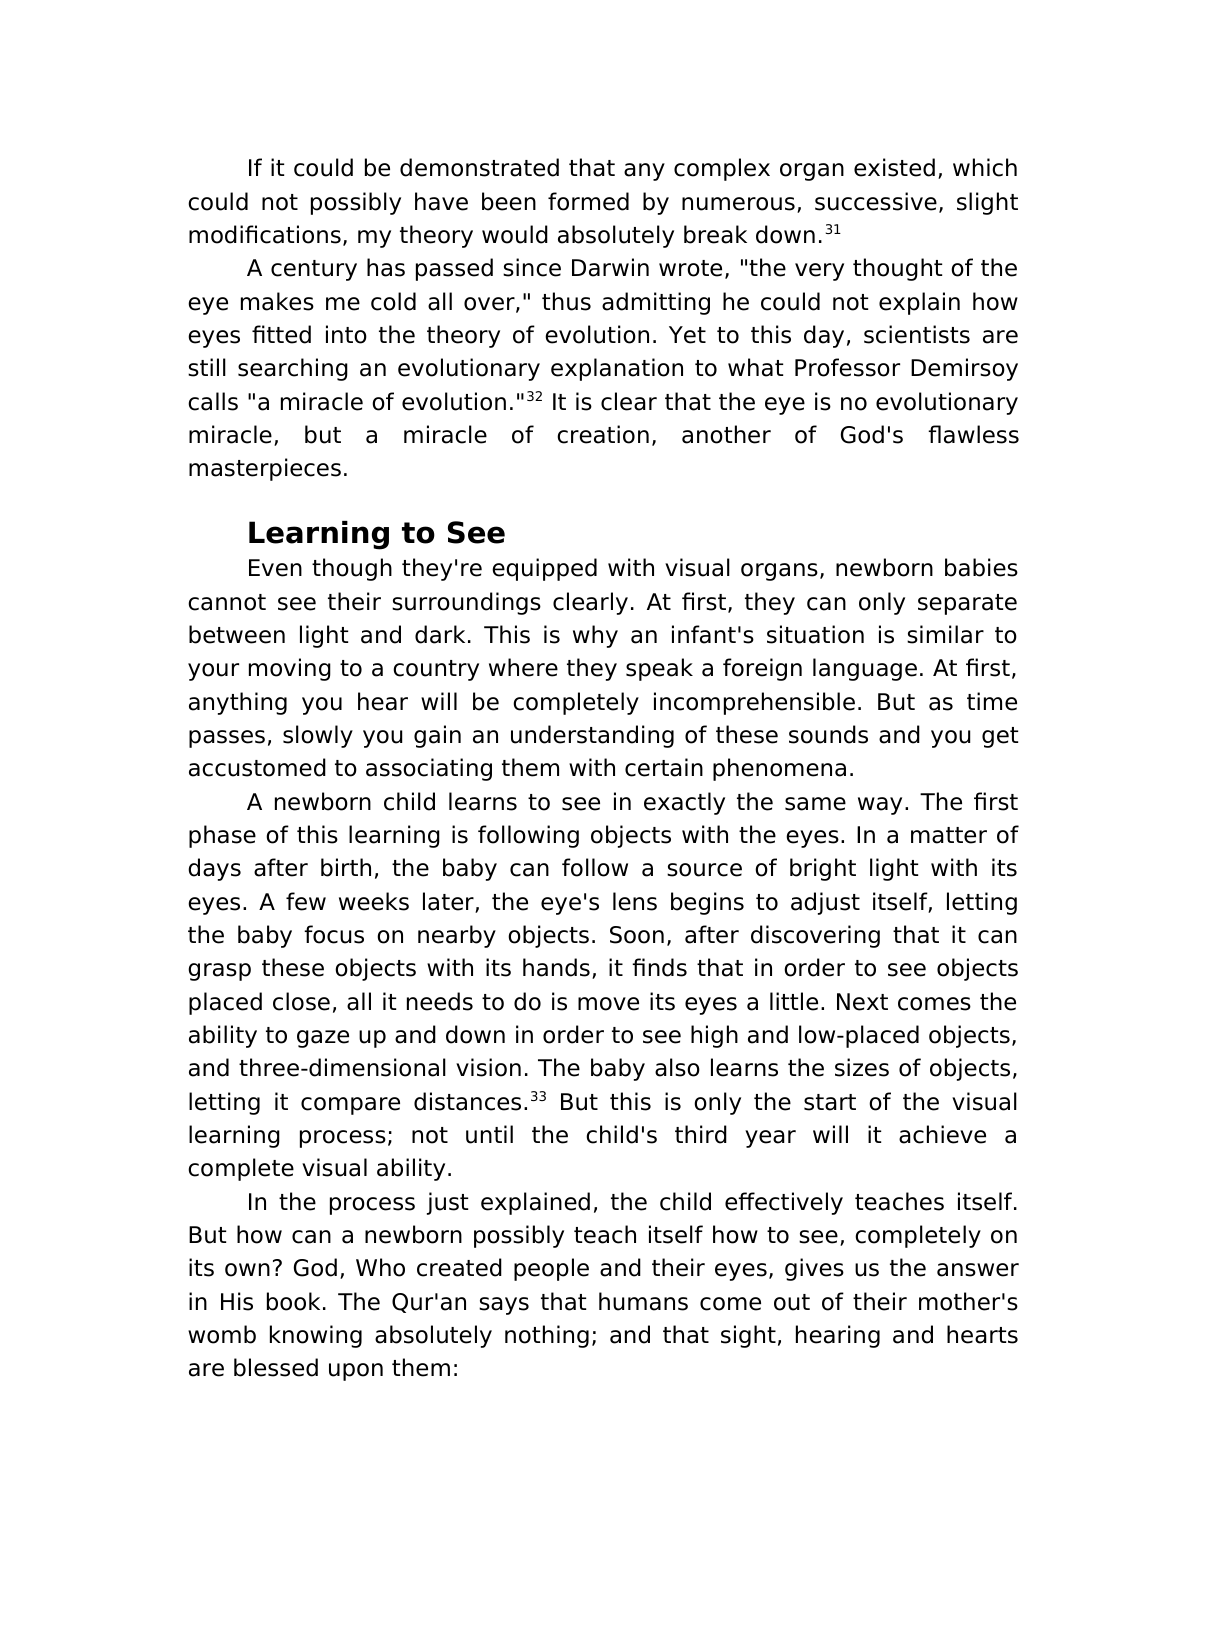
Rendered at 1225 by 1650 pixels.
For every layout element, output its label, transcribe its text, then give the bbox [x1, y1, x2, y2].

text Even though they're equipped with visual organs, newborn babies cannot see their surroundings clearly. At first, they can only separate between light and dark. This is why an infant's situation is similar to your moving to a country where they speak a foreign language. At first, anything you hear will be completely incomprehensible. But as time passes, slowly you gain an understanding of these sounds and you get accustomed to associating them with certain phenomena. [187, 550, 1020, 783]
text In the process just explained, the child effectively teaches itself. But how can a newborn possibly teach itself how to see, completely on its own? God, Who created people and their eyes, gives us the answer in His book. The Qur'an says that humans come out of their mother's womb knowing absolutely nothing; and that sight, hearing and hearts are blessed upon them: [187, 1183, 1020, 1383]
text A newborn child learns to see in exactly the same way. The first phase of this learning is following objects with the eyes. In a matter of days after birth, the baby can follow a source of bright light with its eyes. A few weeks later, the eye's lens begins to adjust itself, letting the baby focus on nearby objects. Soon, after discovering that it can grasp these objects with its hands, it finds that in order to see objects placed close, all it needs to do is move its eyes a little. Next comes the ability to gaze up and down in order to see high and low-placed objects, and three-dimensional vision. The baby also learns the sizes of objects, letting it compare distances.33 But this is only the start of the visual learning process; not until the child's third year will it achieve a complete visual ability. [187, 783, 1020, 1183]
text A century has passed since Darwin wrote, "the very thought of the eye makes me cold all over," thus admitting he could not explain how eyes fitted into the theory of evolution. Yet to this day, scientists are still searching an evolutionary explanation to what Professor Demirsoy calls "a miracle of evolution."32 It is clear that the eye is no evolutionary miracle, but a miracle of creation, another of God's flawless masterpieces. [187, 250, 1020, 483]
text If it could be demonstrated that any complex organ existed, which could not possibly have been formed by numerous, successive, slight modifications, my theory would absolutely break down.31 [187, 150, 1020, 250]
text Learning to See [187, 517, 1020, 550]
